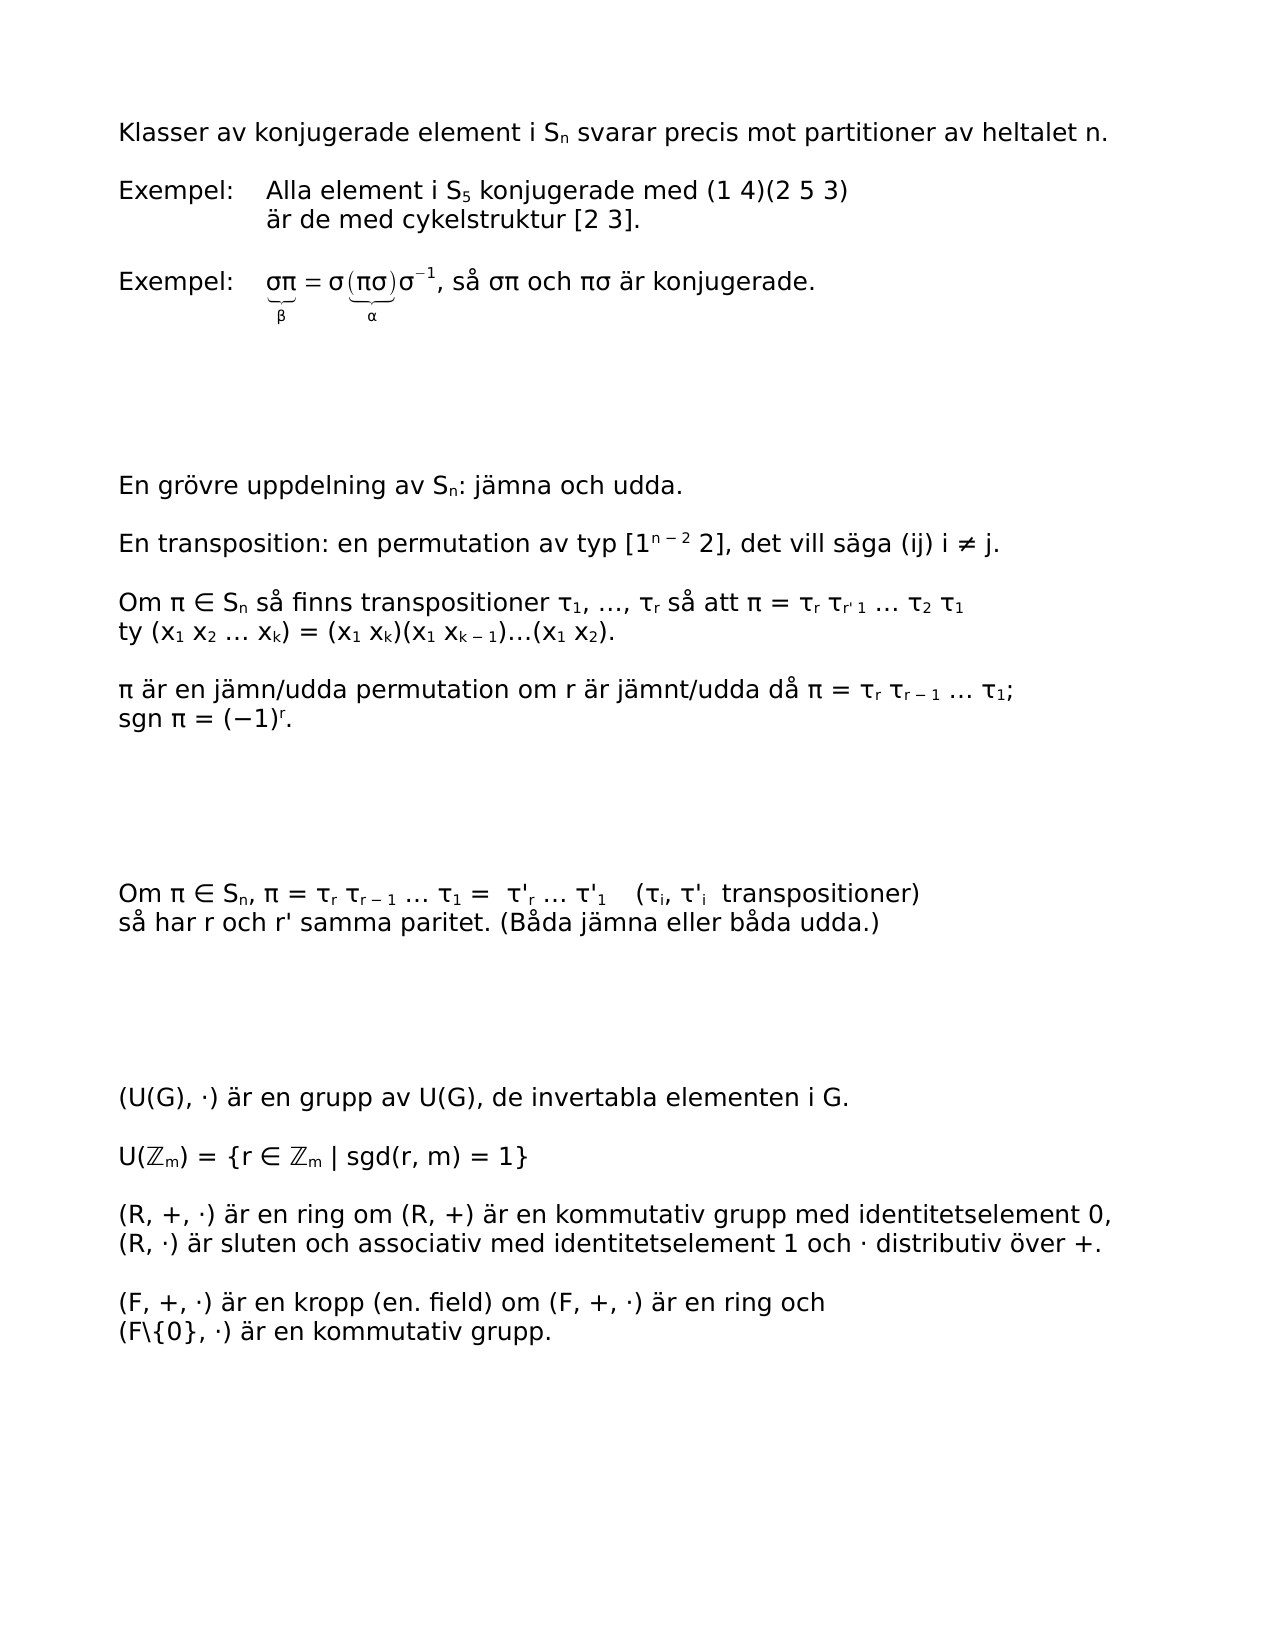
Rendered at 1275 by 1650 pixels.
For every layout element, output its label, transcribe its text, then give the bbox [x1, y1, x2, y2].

text En transposition: en permutation av typ [1n − 2 2], det vill säga (ij) i ≠ j. [118, 529, 1157, 559]
text (R, +, ⋅) är en ring om (R, +) är en kommutativ grupp med identitetselement 0, [118, 1200, 1157, 1229]
text U(ℤm) = {r ∈ ℤm | sgd(r, m) = 1} [118, 1142, 1157, 1171]
text π är en jämn/udda permutation om r är jämnt/udda då π = τr τr − 1 … τ1; [118, 675, 1157, 704]
text ty (x1 x2 … xk) = (x1 xk)(x1 xk − 1)…(x1 x2). [118, 617, 1157, 646]
text (F, +, ⋅) är en kropp (en. field) om (F, +, ⋅) är en ring och [118, 1288, 1157, 1317]
text (F\{0}, ⋅) är en kommutativ grupp. [118, 1317, 1157, 1346]
text En grövre uppdelning av Sn: jämna och udda. [118, 471, 1157, 500]
text Om π ∈ Sn så finns transpositioner τ1, …, τr så att π = τr τr' 1 … τ2 τ1 [118, 588, 1157, 617]
text Exempel: Alla element i S5 konjugerade med (1 4)(2 5 3) [118, 176, 1157, 206]
text (R, ⋅) är sluten och associativ med identitetselement 1 och ⋅ distributiv över +. [118, 1229, 1157, 1259]
text Om π ∈ Sn, π = τr τr − 1 … τ1 = τ'r … τ'1 (τi, τ'i transpositioner) [118, 879, 1157, 909]
text Exempel: , så σπ och πσ är konjugerade. [118, 264, 1157, 325]
text sgn π = (−1)r. [118, 704, 1157, 734]
text (U(G), ⋅) är en grupp av U(G), de invertabla elementen i G. [118, 1084, 1157, 1113]
text är de med cykelstruktur [2 3]. [118, 206, 1157, 235]
text så har r och r' samma paritet. (Båda jämna eller båda udda.) [118, 909, 1157, 938]
text Klasser av konjugerade element i Sn svarar precis mot partitioner av heltalet n. [118, 118, 1157, 147]
